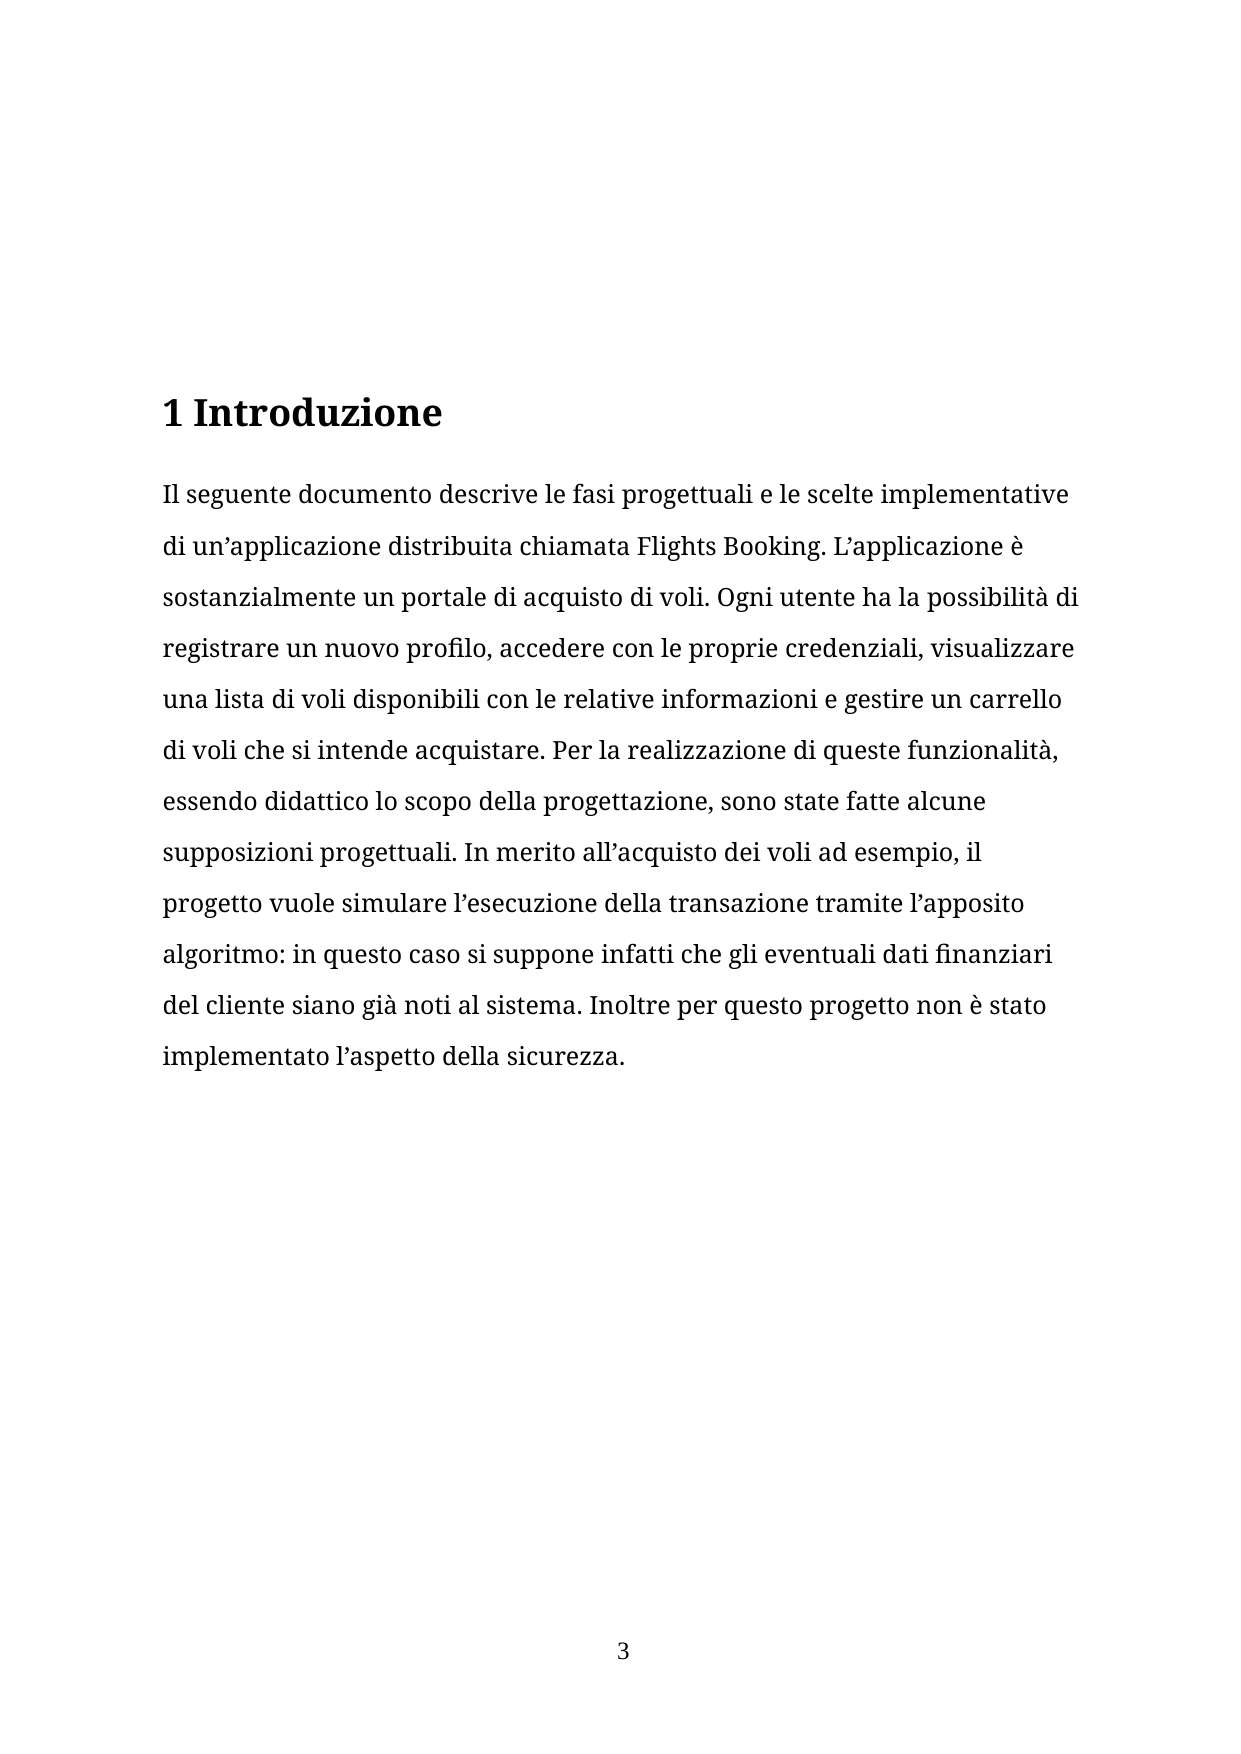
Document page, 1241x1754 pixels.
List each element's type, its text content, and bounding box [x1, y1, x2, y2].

text Il seguente documento descrive le fasi progettuali e le scelte implementative di un’applicazione distribuita chiamata Flights Booking. L’applicazione è sostanzialmente un portale di acquisto di voli. Ogni utente ha la possibilità di registrare un nuovo profilo, accedere con le proprie credenziali, visualizzare una lista di voli disponibili con le relative informazioni e gestire un carrello di voli che si intende acquistare. Per la realizzazione di queste funzionalità, essendo didattico lo scopo della progettazione, sono state fatte alcune supposizioni progettuali. In merito all’acquisto dei voli ad esempio, il progetto vuole simulare l’esecuzione della transazione tramite l’apposito algoritmo: in questo caso si suppone infatti che gli eventuali dati finanziari del cliente siano già noti al sistema. Inoltre per questo progetto non è stato implementato l’aspetto della sicurezza. [162, 477, 1084, 1073]
title 1 Introduzione [162, 386, 1084, 437]
